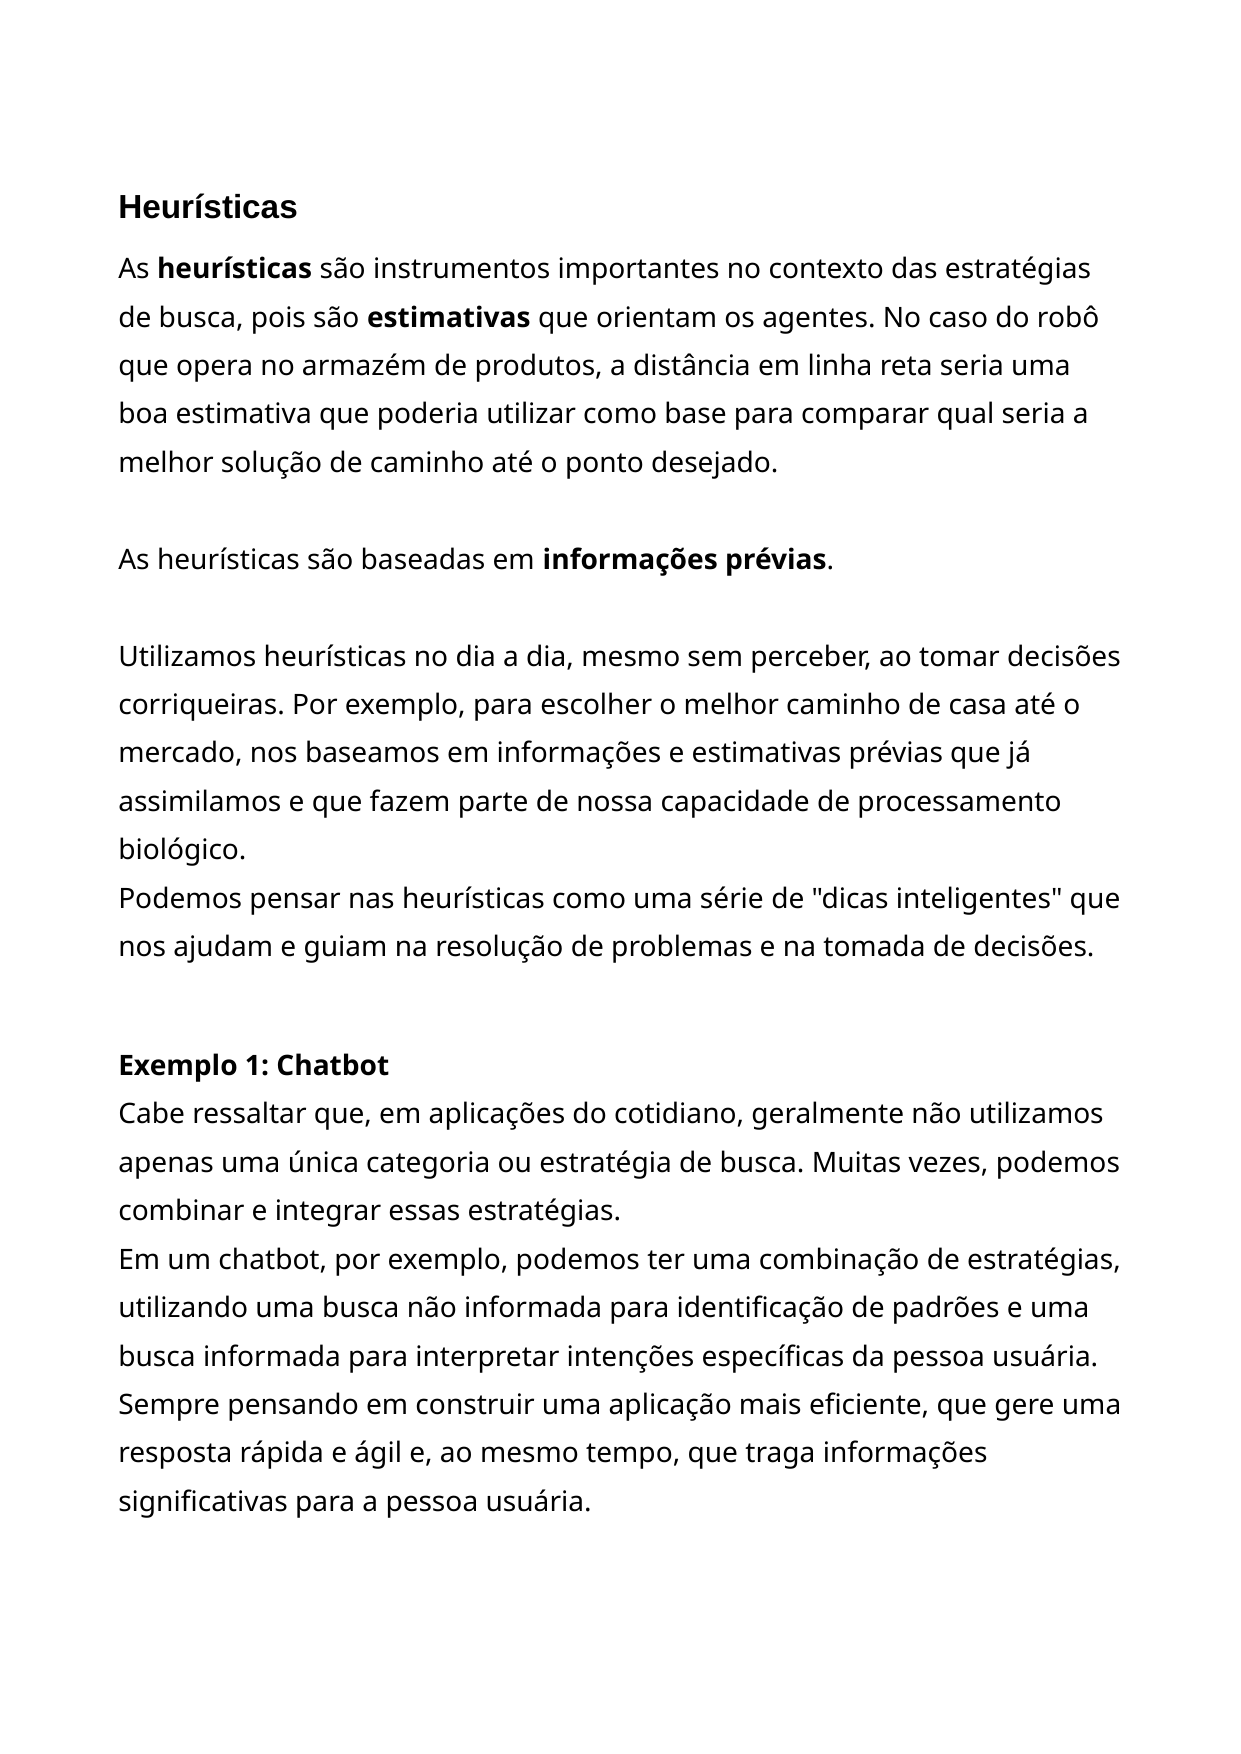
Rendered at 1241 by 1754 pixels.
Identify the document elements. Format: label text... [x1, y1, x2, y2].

text Utilizamos heurísticas no dia a dia, mesmo sem perceber, ao tomar decisões corriqueiras. Por exemplo, para escolher o melhor caminho de casa até o mercado, nos baseamos em informações e estimativas prévias que já assimilamos e que fazem parte de nossa capacidade de processamento biológico. [118, 626, 1122, 868]
subtitle Heurísticas [118, 187, 1122, 226]
text Cabe ressaltar que, em aplicações do cotidiano, geralmente não utilizamos apenas uma única categoria ou estratégia de busca. Muitas vezes, podemos combinar e integrar essas estratégias. [118, 1084, 1122, 1229]
text As heurísticas são instrumentos importantes no contexto das estratégias de busca, pois são estimativas que orientam os agentes. No caso do robô que opera no armazém de produtos, a distância em linha reta seria uma boa estimativa que poderia utilizar como base para comparar qual seria a melhor solução de caminho até o ponto desejado. [118, 238, 1122, 481]
subtitle Exemplo 1: Chatbot [118, 1035, 1122, 1084]
text Sempre pensando em construir uma aplicação mais eficiente, que gere uma resposta rápida e ágil e, ao mesmo tempo, que traga informações significativas para a pessoa usuária. [118, 1374, 1122, 1519]
text Em um chatbot, por exemplo, podemos ter uma combinação de estratégias, utilizando uma busca não informada para identificação de padrões e uma busca informada para interpretar intenções específicas da pessoa usuária. [118, 1229, 1122, 1374]
text Podemos pensar nas heurísticas como uma série de "dicas inteligentes" que nos ajudam e guiam na resolução de problemas e na tomada de decisões. [118, 868, 1122, 965]
text As heurísticas são baseadas em informações prévias. [118, 529, 1122, 577]
